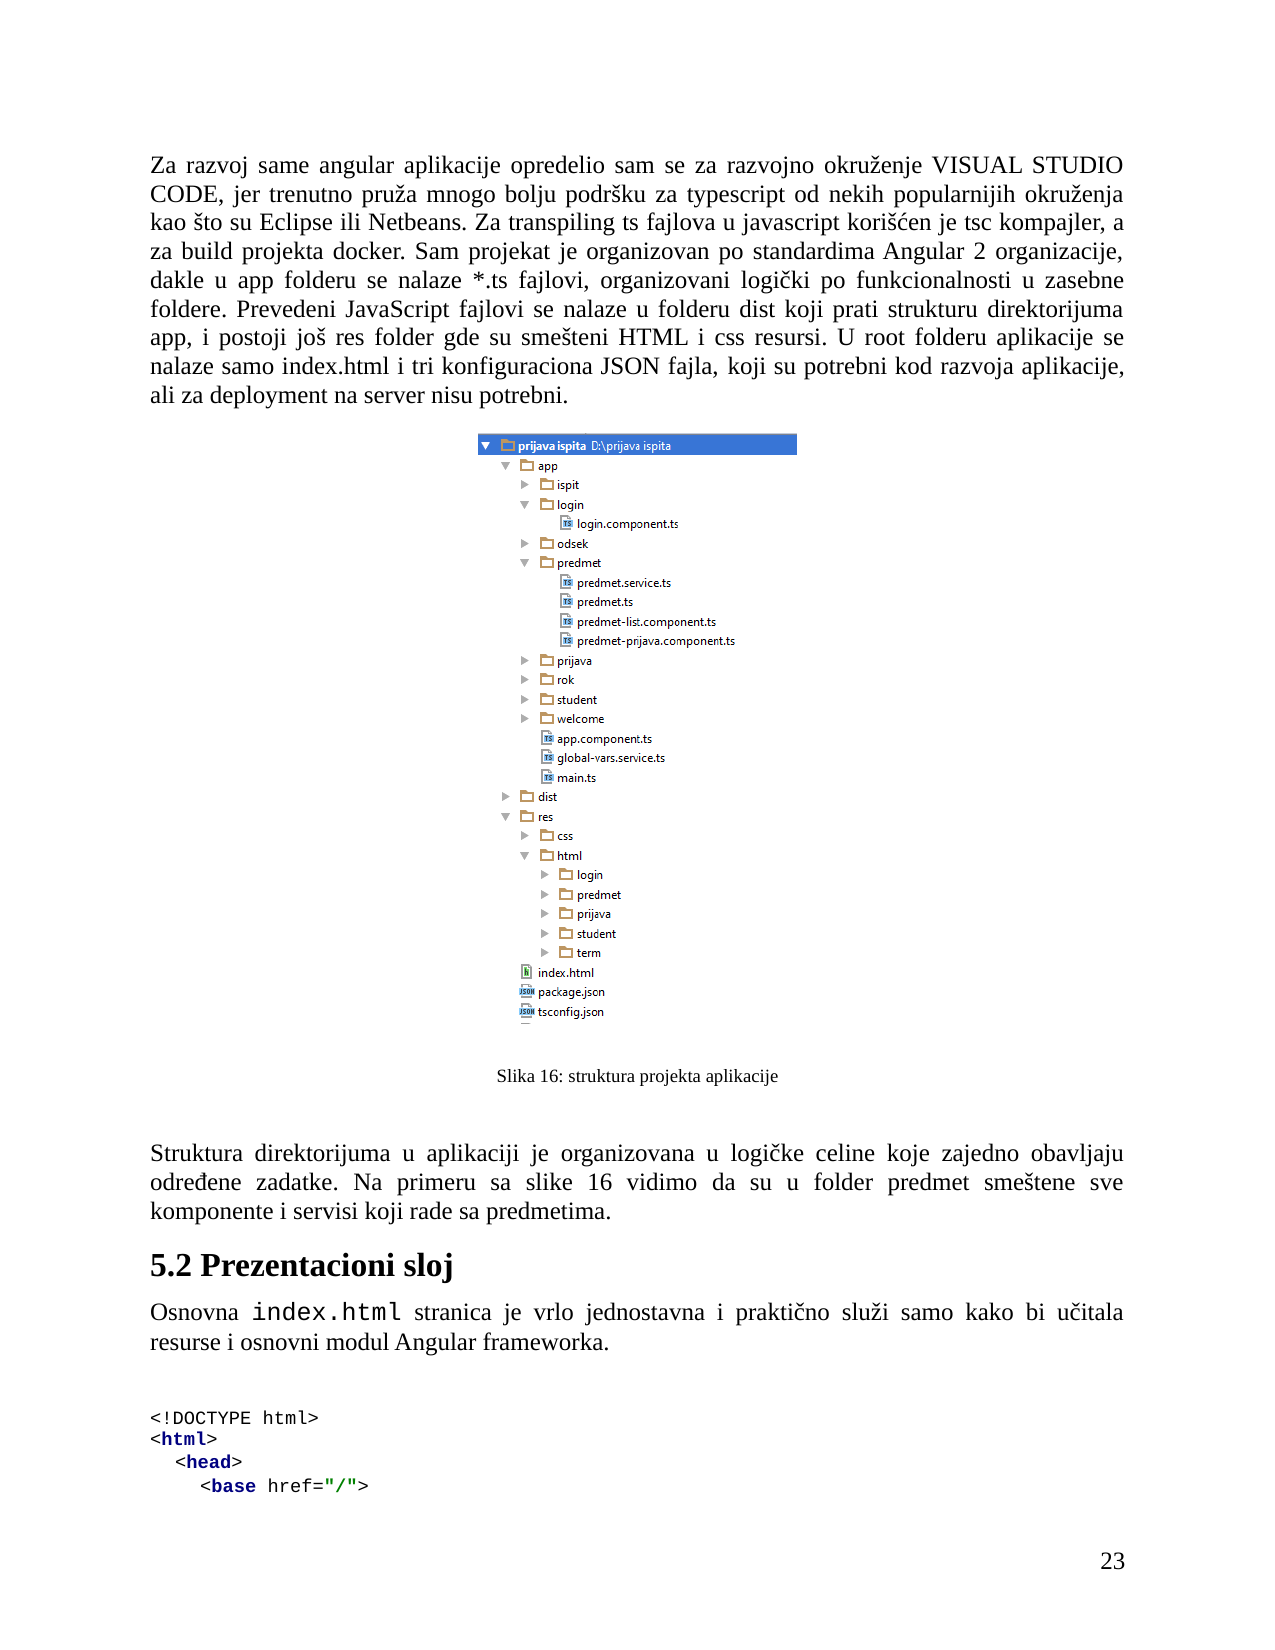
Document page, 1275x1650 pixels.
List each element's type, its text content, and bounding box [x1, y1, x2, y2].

text <!DOCTYPE html> [150, 1408, 1125, 1430]
text Za razvoj same angular aplikacije opredelio sam se za razvojno okruženje VISUAL STUDIO CODE, jer trenutno pruža mnogo bolju podršku za typescript od nekih popularnijih okruženja kao što su Eclipse ili Netbeans. Za transpiling ts fajlova u javascript korišćen je tsc kompajler, a za build projekta docker. Sam projekat je organizovan po standardima Angular 2 organizacije, dakle u app folderu se nalaze *.ts fajlovi, organizovani logički po funkcionalnosti u zasebne foldere. Prevedeni JavaScript fajlovi se nalaze u folderu dist koji prati strukturu direktorijuma app, i postoji još res folder gde su smešteni HTML i css resursi. U root folderu aplikacije se nalaze samo index.html i tri konfiguraciona JSON fajla, koji su potrebni kod razvoja aplikacije, ali za deployment na server nisu potrebni. [150, 150, 1125, 409]
text Osnovna index.html stranica je vrlo jednostavna i praktično služi samo kako bi učitala resurse i osnovni modul Angular frameworka. [150, 1297, 1125, 1356]
text <html> [150, 1430, 1125, 1451]
subtitle 5.2 Prezentacioni sloj [150, 1245, 1125, 1284]
text <base href="/"> [150, 1475, 1125, 1498]
picture [478, 433, 797, 1024]
text Struktura direktorijuma u aplikaciji je organizovana u logičke celine koje zajedno obavljaju određene zadatke. Na primeru sa slike 16 vidimo da su u folder predmet smeštene sve komponente i servisi koji rade sa predmetima. [150, 1138, 1125, 1224]
text <head> [150, 1451, 1125, 1475]
text Slika 16: struktura projekta aplikacije [150, 1064, 1125, 1086]
